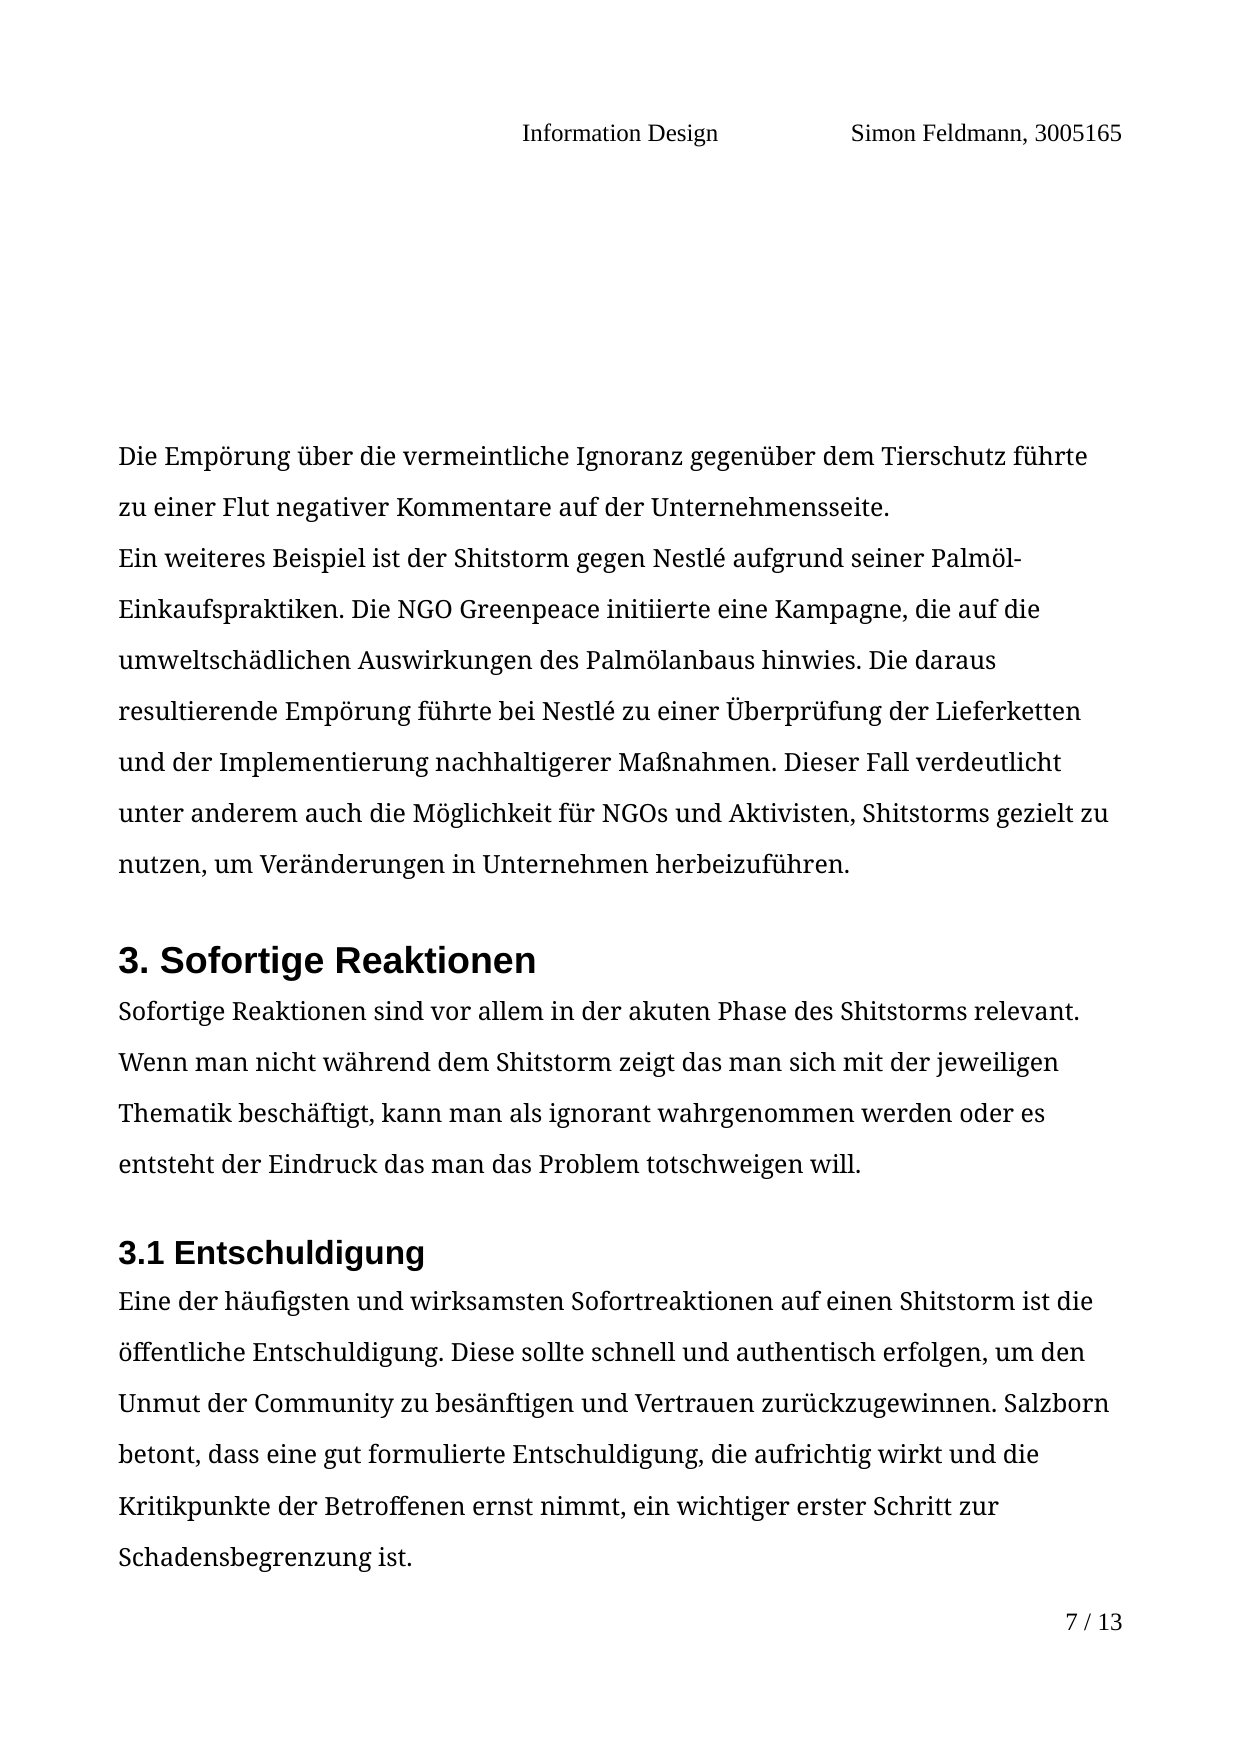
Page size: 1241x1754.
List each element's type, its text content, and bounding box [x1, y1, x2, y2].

text Die Empörung über die vermeintliche Ignoranz gegenüber dem Tierschutz führte zu einer Flut negativer Kommentare auf der Unternehmensseite. Ein weiteres Beispiel ist der Shitstorm gegen Nestlé aufgrund seiner Palmöl-Einkaufspraktiken. Die NGO Greenpeace initiierte eine Kampagne, die auf die umweltschädlichen Auswirkungen des Palmölanbaus hinwies. Die daraus resultierende Empörung führte bei Nestlé zu einer Überprüfung der Lieferketten und der Implementierung nachhaltigerer Maßnahmen. Dieser Fall verdeutlicht unter anderem auch die Möglichkeit für NGOs und Aktivisten, Shitstorms gezielt zu nutzen, um Veränderungen in Unternehmen herbeizuführen. [118, 439, 1122, 881]
subtitle 3. Sofortige Reaktionen [118, 938, 1122, 981]
text Sofortige Reaktionen sind vor allem in der akuten Phase des Shitstorms relevant. Wenn man nicht während dem Shitstorm zeigt das man sich mit der jeweiligen Thematik beschäftigt, kann man als ignorant wahrgenommen werden oder es entsteht der Eindruck das man das Problem totschweigen will. [118, 993, 1122, 1181]
text Eine der häufigsten und wirksamsten Sofortreaktionen auf einen Shitstorm ist die öffentliche Entschuldigung. Diese sollte schnell und authentisch erfolgen, um den Unmut der Community zu besänftigen und Vertrauen zurückzugewinnen. Salzborn betont, dass eine gut formulierte Entschuldigung, die aufrichtig wirkt und die Kritikpunkte der Betroffenen ernst nimmt, ein wichtiger erster Schritt zur Schadensbegrenzung ist. [118, 1284, 1122, 1573]
subtitle 3.1 Entschuldigung [118, 1233, 1122, 1271]
